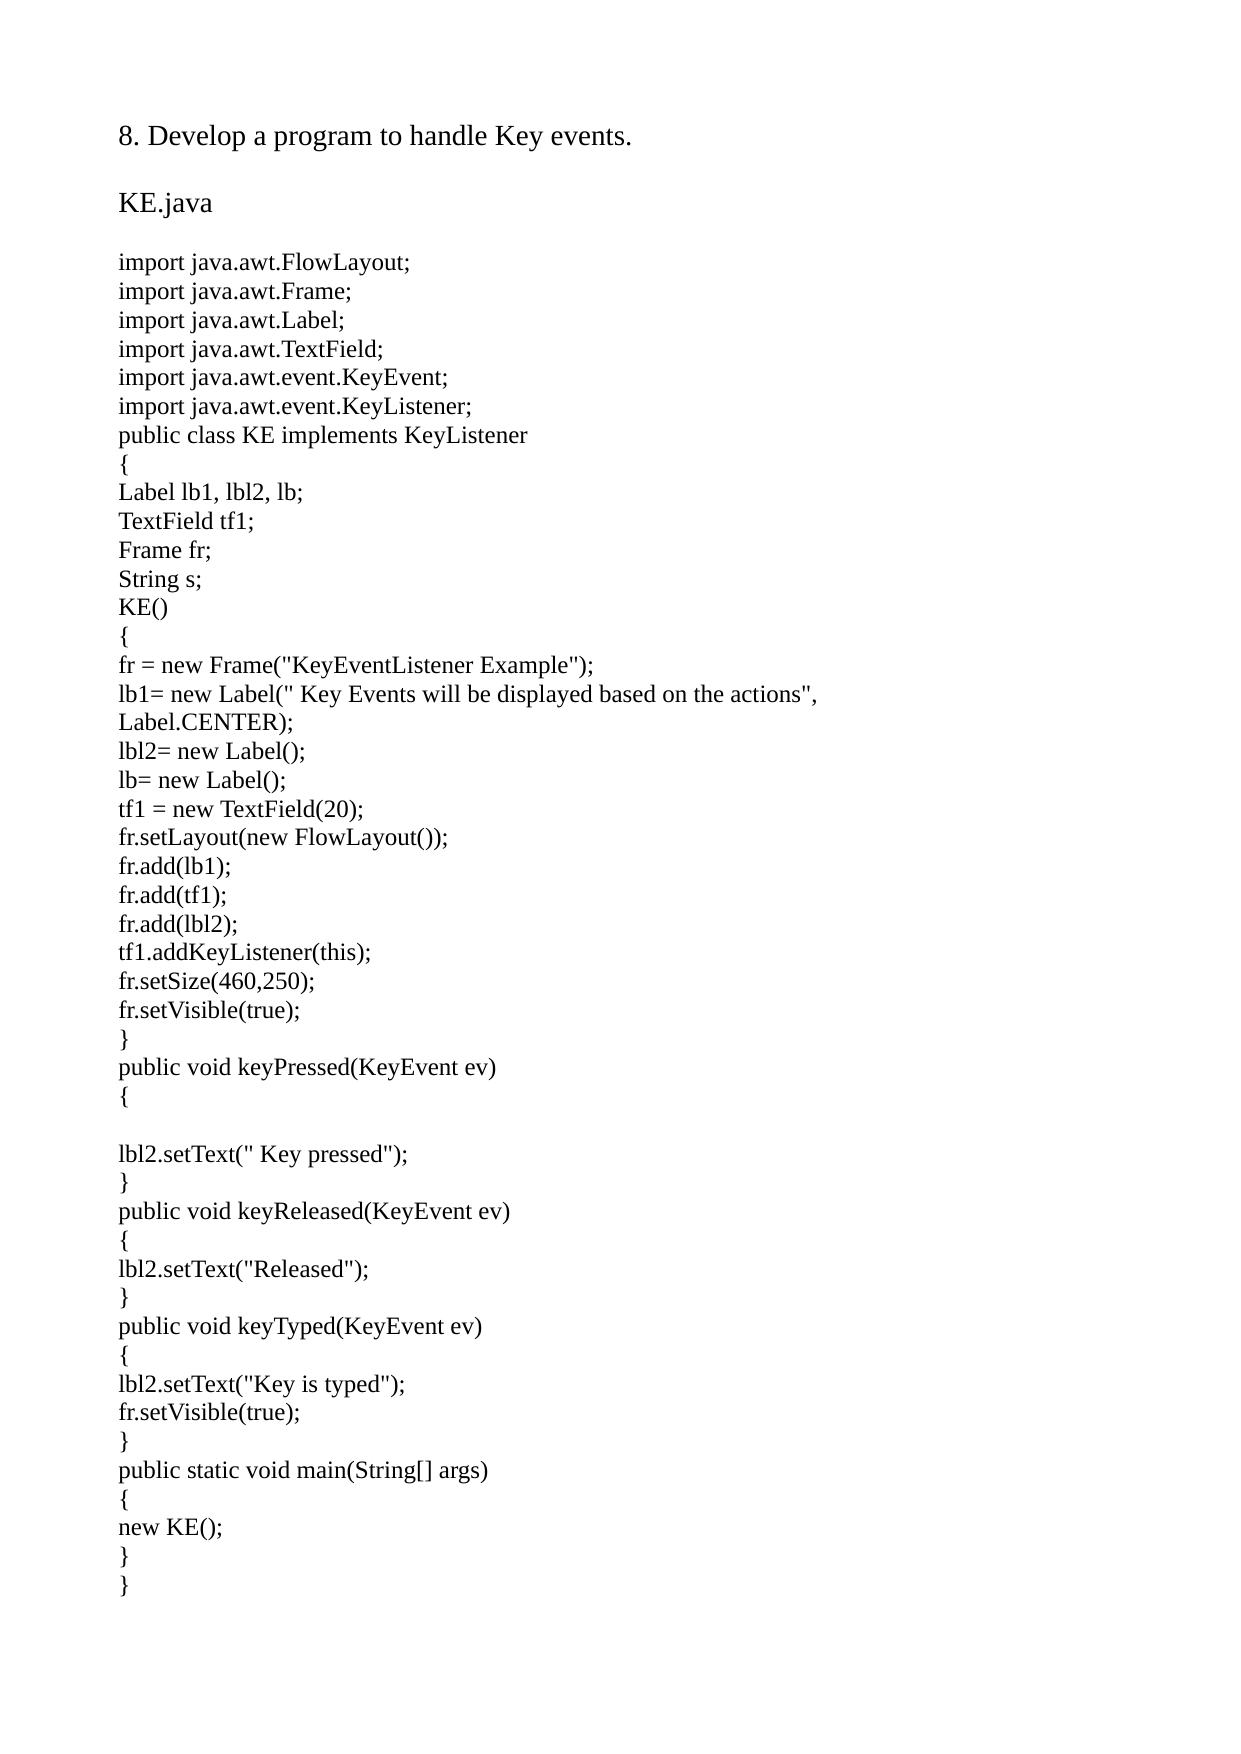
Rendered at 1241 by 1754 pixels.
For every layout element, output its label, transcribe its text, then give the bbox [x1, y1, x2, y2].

text fr.setVisible(true); [118, 995, 1122, 1024]
text } [118, 1570, 1122, 1599]
text public void keyReleased(KeyEvent ev) [118, 1196, 1122, 1225]
text 8. Develop a program to handle Key events. [118, 118, 1122, 152]
text public class KE implements KeyListener [118, 420, 1122, 449]
text fr.setVisible(true); [118, 1397, 1122, 1426]
text fr.add(lbl2); [118, 909, 1122, 937]
text lbl2.setText("Released"); [118, 1254, 1122, 1282]
text fr.setLayout(new FlowLayout()); [118, 822, 1122, 851]
text String s; [118, 564, 1122, 592]
text import java.awt.event.KeyListener; [118, 391, 1122, 420]
text { [118, 1484, 1122, 1512]
text tf1.addKeyListener(this); [118, 937, 1122, 966]
text KE.java [118, 185, 1122, 219]
text public static void main(String[] args) [118, 1455, 1122, 1484]
text Frame fr; [118, 535, 1122, 564]
text fr.add(lb1); [118, 851, 1122, 880]
text { [118, 1340, 1122, 1369]
text } [118, 1167, 1122, 1196]
text fr.add(tf1); [118, 880, 1122, 909]
text new KE(); [118, 1512, 1122, 1541]
text public void keyTyped(KeyEvent ev) [118, 1311, 1122, 1340]
text Label.CENTER); [118, 707, 1122, 736]
text TextField tf1; [118, 506, 1122, 535]
text tf1 = new TextField(20); [118, 794, 1122, 822]
text import java.awt.Label; [118, 305, 1122, 334]
text lb= new Label(); [118, 765, 1122, 794]
text } [118, 1282, 1122, 1311]
text } [118, 1426, 1122, 1455]
text Label lb1, lbl2, lb; [118, 477, 1122, 506]
text lbl2.setText("Key is typed"); [118, 1369, 1122, 1397]
text public void keyPressed(KeyEvent ev) [118, 1052, 1122, 1081]
text import java.awt.Frame; [118, 276, 1122, 305]
text lbl2.setText(" Key pressed"); [118, 1139, 1122, 1167]
text } [118, 1024, 1122, 1052]
text import java.awt.TextField; [118, 334, 1122, 362]
text KE() [118, 592, 1122, 621]
text { [118, 621, 1122, 650]
text import java.awt.event.KeyEvent; [118, 362, 1122, 391]
text { [118, 449, 1122, 477]
text import java.awt.FlowLayout; [118, 247, 1122, 276]
text } [118, 1541, 1122, 1570]
text lb1= new Label(" Key Events will be displayed based on the actions", [118, 679, 1122, 707]
text fr.setSize(460,250); [118, 966, 1122, 995]
text { [118, 1225, 1122, 1254]
text lbl2= new Label(); [118, 736, 1122, 765]
text { [118, 1081, 1122, 1110]
text fr = new Frame("KeyEventListener Example"); [118, 650, 1122, 679]
